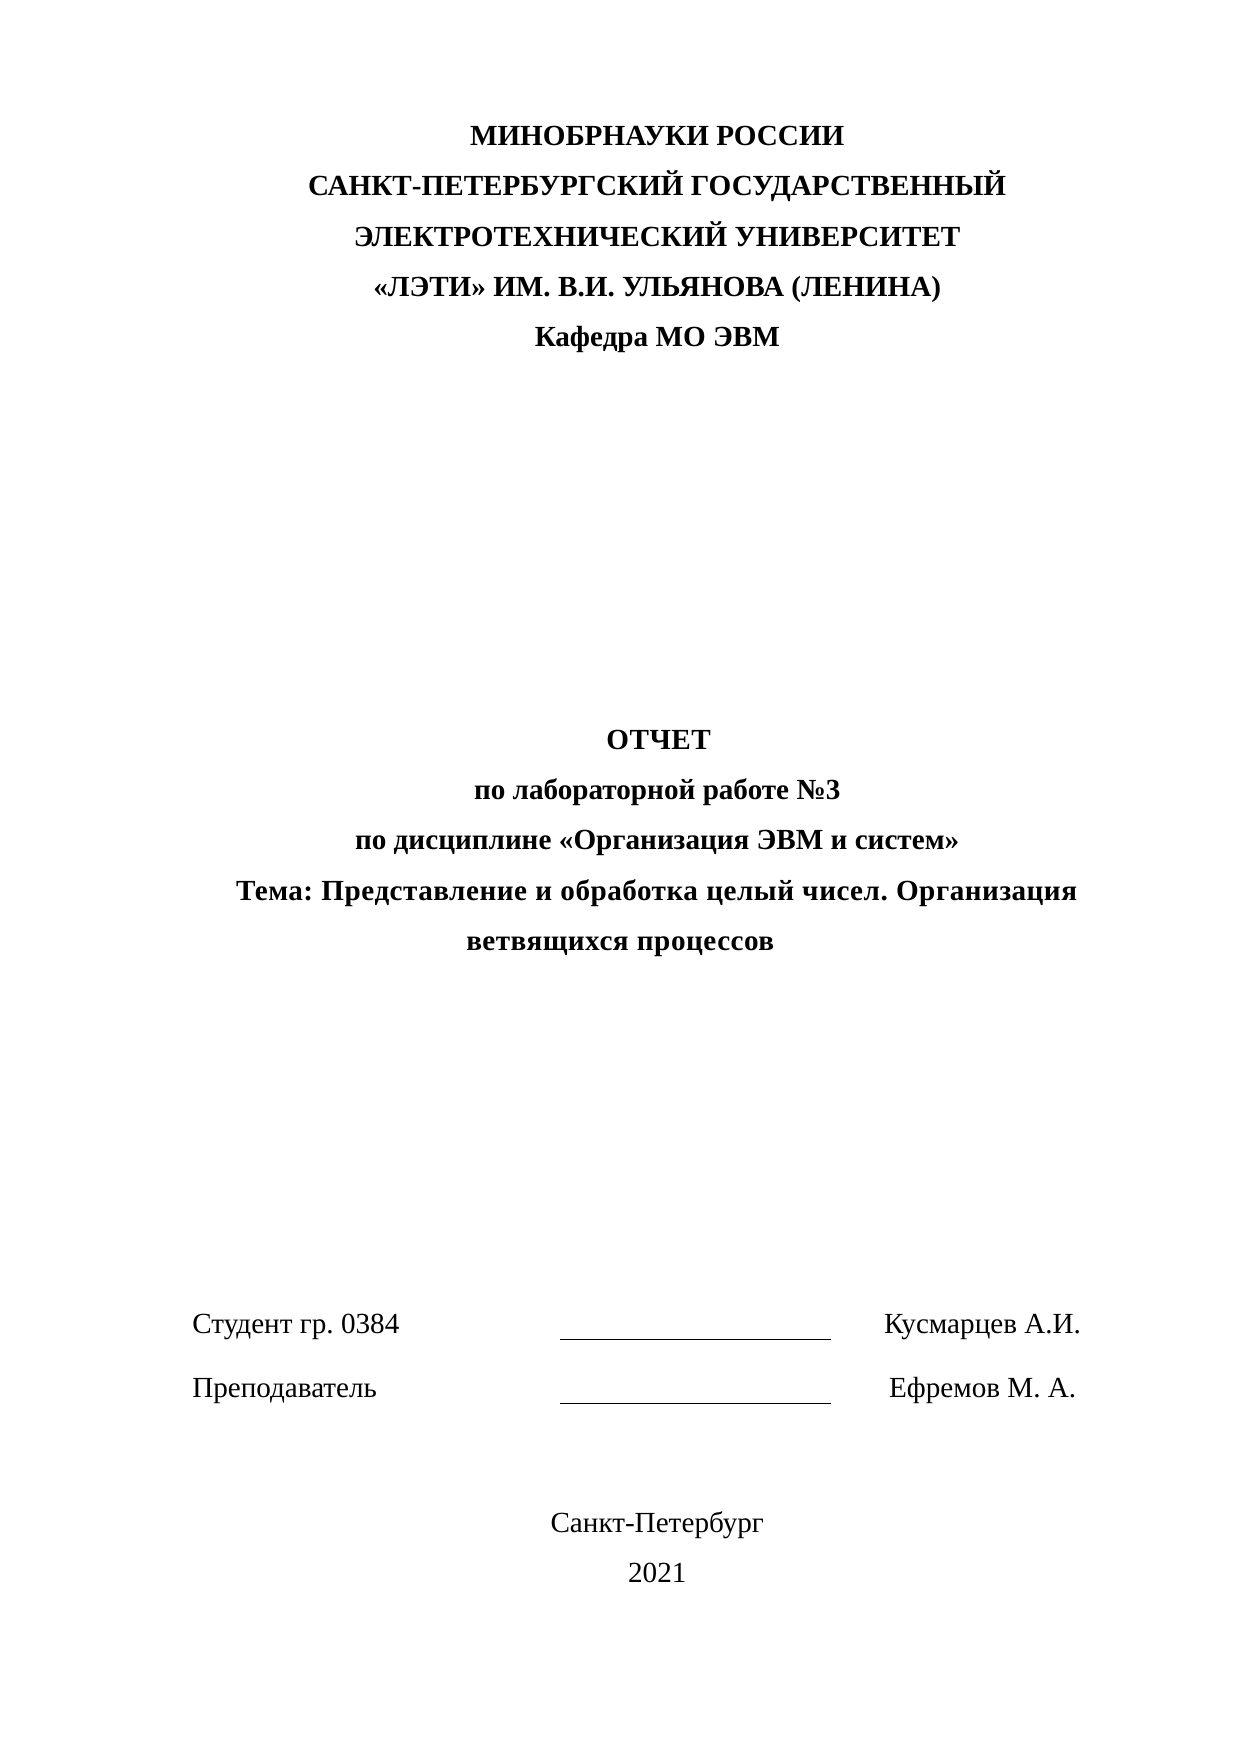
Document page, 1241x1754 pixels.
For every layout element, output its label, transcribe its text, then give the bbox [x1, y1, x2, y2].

text электротехнический университет [118, 219, 1122, 252]
text Тема: Представление и обработка целый чисел. Организация ветвящихся процессов [118, 873, 1122, 957]
table_header Кусмарцев А.И. [831, 1275, 1133, 1339]
text по лабораторной работе №3 [118, 772, 1122, 806]
table_header [560, 1275, 831, 1339]
text «ЛЭТИ» им. В.И. Ульянова (Ленина) [118, 269, 1122, 303]
text Санкт-Петербург [118, 1505, 1122, 1538]
text 2021 [118, 1555, 1122, 1589]
text МИНОБРНАУКИ РОССИИ [118, 118, 1122, 152]
table_header Студент гр. 0384 [107, 1275, 560, 1339]
text Кафедра МО ЭВМ [118, 319, 1122, 353]
table_cell [560, 1340, 831, 1403]
table_cell Преподаватель [107, 1339, 560, 1403]
table_cell Ефремов М. А. [831, 1339, 1133, 1403]
text Санкт-Петербургский государственный [118, 168, 1122, 202]
text отчет [118, 722, 1122, 755]
text по дисциплине «Организация ЭВМ и систем» [118, 822, 1122, 856]
